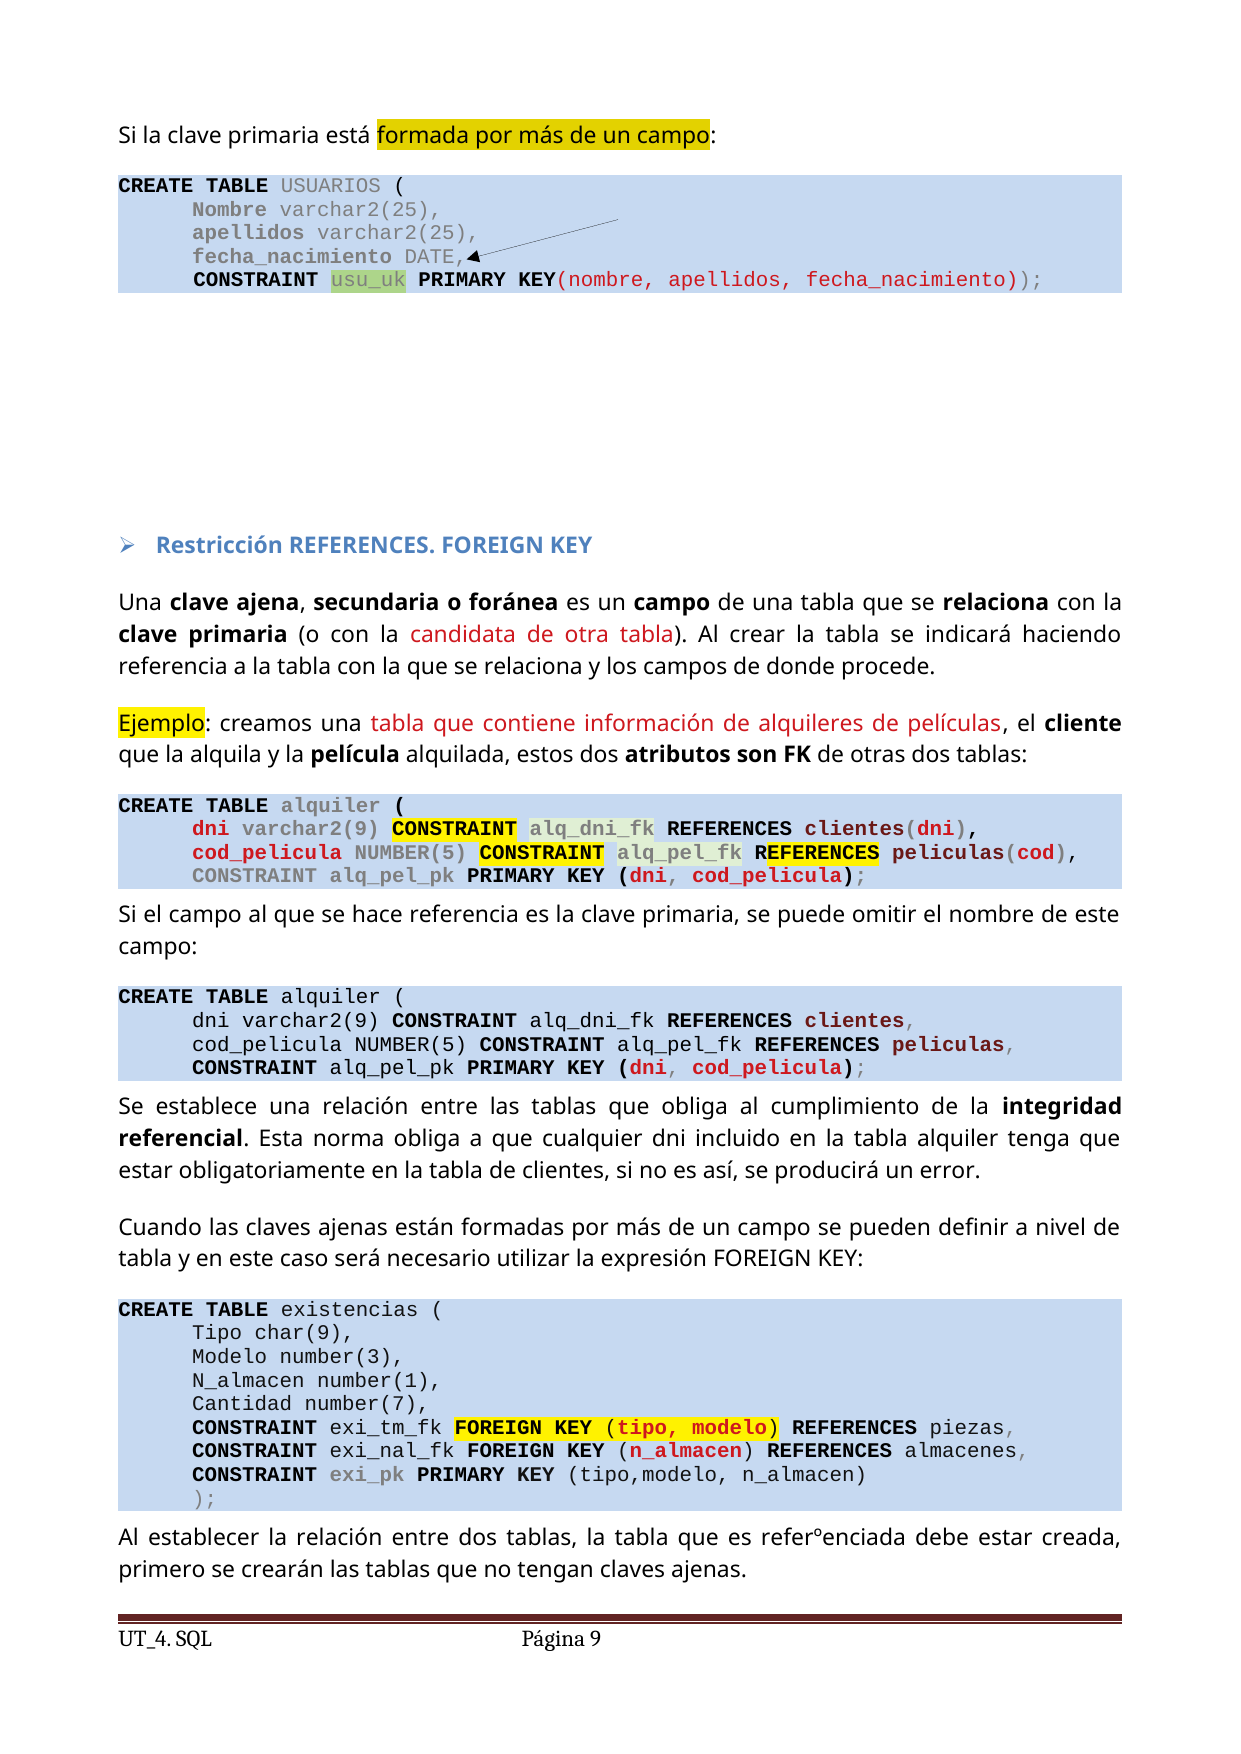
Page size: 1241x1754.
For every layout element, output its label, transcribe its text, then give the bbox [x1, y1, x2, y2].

text [522, 222, 1122, 246]
text CREATE TABLE existencias ( [118, 1299, 1122, 1322]
text Cantidad number(7), [118, 1393, 1122, 1417]
text CREATE TABLE USUARIOS ( [118, 175, 1122, 198]
list Restricción REFERENCES. FOREIGN KEY [118, 529, 1122, 561]
text Se establece una relación entre las tablas que obliga al cumplimiento de la integridad referencial. Esta norma obliga a que cualquier dni incluido en la tabla alquiler tenga que estar obligatoriamente en la tabla de clientes, si no es así, se producirá un error. [118, 1090, 1122, 1185]
text Ejemplo: creamos una tabla que contiene información de alquileres de películas, el cliente que la alquila y la película alquilada, estos dos atributos son FK de otras dos tablas: [118, 706, 1122, 769]
text CONSTRAINT usu_uk PRIMARY KEY(nombre, apellidos, fecha_nacimiento)); [118, 269, 1122, 293]
text CREATE TABLE alquiler ( [118, 986, 1122, 1010]
text Una clave ajena, secundaria o foránea es un campo de una tabla que se relaciona con la clave primaria (o con la candidata de otra tabla). Al crear la tabla se indicará haciendo referencia a la tabla con la que se relaciona y los campos de donde procede. [118, 586, 1122, 681]
text dni varchar2(9) CONSTRAINT alq_dni_fk REFERENCES clientes, [118, 1010, 1122, 1034]
text Si el campo al que se hace referencia es la clave primaria, se puede omitir el nombre de este campo: [118, 898, 1122, 961]
text N_almacen number(1), [118, 1369, 1122, 1393]
text CONSTRAINT alq_pel_pk PRIMARY KEY (dni, cod_pelicula); [118, 866, 1122, 889]
text Modelo number(3), [118, 1346, 1122, 1369]
text CONSTRAINT alq_pel_pk PRIMARY KEY (dni, cod_pelicula); [118, 1057, 1122, 1081]
text Cuando las claves ajenas están formadas por más de un campo se pueden definir a nivel de tabla y en este caso será necesario utilizar la expresión FOREIGN KEY: [118, 1210, 1122, 1274]
text Al establecer la relación entre dos tablas, la tabla que es referºenciada debe estar creada, primero se crearán las tablas que no tengan claves ajenas. [118, 1520, 1122, 1584]
text Nombre varchar2(25), [118, 198, 1122, 222]
text cod_pelicula NUMBER(5) CONSTRAINT alq_pel_fk REFERENCES peliculas(cod), [118, 842, 1122, 866]
text Tipo char(9), [118, 1322, 1122, 1346]
text ); [118, 1488, 1122, 1511]
text CREATE TABLE alquiler ( [118, 794, 1122, 818]
text CONSTRAINT exi_tm_fk FOREIGN KEY (tipo, modelo) REFERENCES piezas, [118, 1417, 1122, 1441]
text dni varchar2(9) CONSTRAINT alq_dni_fk REFERENCES clientes(dni), [118, 818, 1122, 842]
text apellidos varchar2(25), [118, 222, 604, 246]
text cod_pelicula NUMBER(5) CONSTRAINT alq_pel_fk REFERENCES peliculas, [118, 1034, 1122, 1057]
text Si la clave primaria está formada por más de un campo: [118, 118, 1122, 150]
text CONSTRAINT exi_nal_fk FOREIGN KEY (n_almacen) REFERENCES almacenes, [118, 1441, 1122, 1464]
text fecha_nacimiento DATE, [118, 246, 1122, 269]
text CONSTRAINT exi_pk PRIMARY KEY (tipo,modelo, n_almacen) [118, 1464, 1122, 1488]
